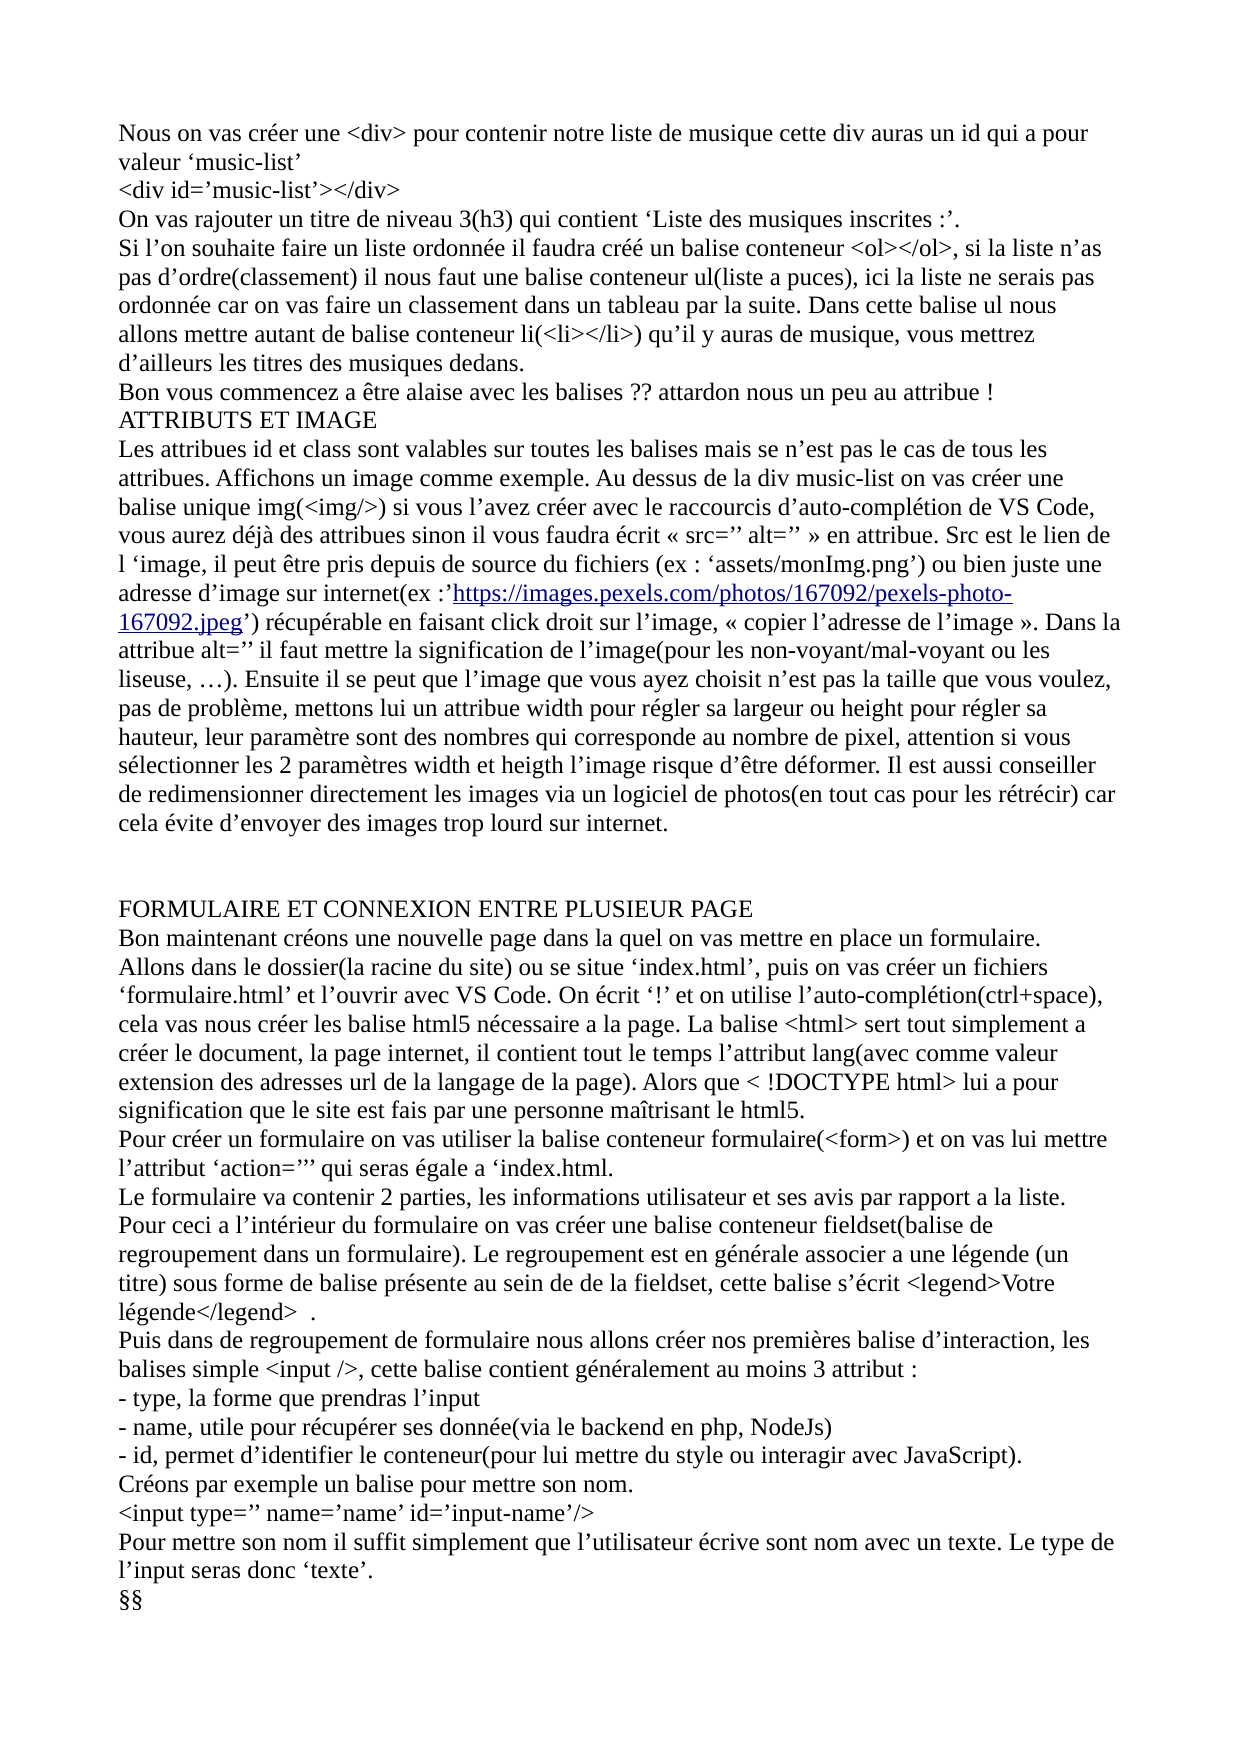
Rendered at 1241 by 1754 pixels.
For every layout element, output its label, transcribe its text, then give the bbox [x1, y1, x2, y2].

text Pour mettre son nom il suffit simplement que l’utilisateur écrive sont nom avec un texte. Le type de l’input seras donc ‘texte’. [118, 1527, 1122, 1584]
text - id, permet d’identifier le conteneur(pour lui mettre du style ou interagir avec JavaScript). [118, 1441, 1122, 1469]
text <input type=’’ name=’name’ id=’input-name’/> [118, 1498, 1122, 1527]
text Allons dans le dossier(la racine du site) ou se situe ‘index.html’, puis on vas créer un fichiers ‘formulaire.html’ et l’ouvrir avec VS Code. On écrit ‘!’ et on utilise l’auto-complétion(ctrl+space), cela vas nous créer les balise html5 nécessaire a la page. La balise <html> sert tout simplement a créer le document, la page internet, il contient tout le temps l’attribut lang(avec comme valeur extension des adresses url de la langage de la page). Alors que < !DOCTYPE html> lui a pour signification que le site est fais par une personne maîtrisant le html5. [118, 952, 1122, 1124]
text Puis dans de regroupement de formulaire nous allons créer nos premières balise d’interaction, les balises simple <input />, cette balise contient généralement au moins 3 attribut : [118, 1326, 1122, 1383]
text Bon vous commencez a être alaise avec les balises ?? attardon nous un peu au attribue ! [118, 377, 1122, 406]
text Bon maintenant créons une nouvelle page dans la quel on vas mettre en place un formulaire. [118, 923, 1122, 952]
text ATTRIBUTS ET IMAGE [118, 406, 1122, 434]
text Pour créer un formulaire on vas utiliser la balise conteneur formulaire(<form>) et on vas lui mettre l’attribut ‘action=’’’ qui seras égale a ‘index.html. [118, 1124, 1122, 1182]
text Si l’on souhaite faire un liste ordonnée il faudra créé un balise conteneur <ol></ol>, si la liste n’as pas d’ordre(classement) il nous faut une balise conteneur ul(liste a puces), ici la liste ne serais pas ordonnée car on vas faire un classement dans un tableau par la suite. Dans cette balise ul nous allons mettre autant de balise conteneur li(<li></li>) qu’il y auras de musique, vous mettrez d’ailleurs les titres des musiques dedans. [118, 233, 1122, 377]
text Les attribues id et class sont valables sur toutes les balises mais se n’est pas le cas de tous les attribues. Affichons un image comme exemple. Au dessus de la div music-list on vas créer une balise unique img(<img/>) si vous l’avez créer avec le raccourcis d’auto-complétion de VS Code, vous aurez déjà des attribues sinon il vous faudra écrit « src=’’ alt=’’ » en attribue. Src est le lien de l ‘image, il peut être pris depuis de source du fichiers (ex : ‘assets/monImg.png’) ou bien juste une adresse d’image sur internet(ex :’https://images.pexels.com/photos/167092/pexels-photo-167092.jpeg’) récupérable en faisant click droit sur l’image, « copier l’adresse de l’image ». Dans la attribue alt=’’ il faut mettre la signification de l’image(pour les non-voyant/mal-voyant ou les liseuse, …). Ensuite il se peut que l’image que vous ayez choisit n’est pas la taille que vous voulez, pas de problème, mettons lui un attribue width pour régler sa largeur ou height pour régler sa hauteur, leur paramètre sont des nombres qui corresponde au nombre de pixel, attention si vous sélectionner les 2 paramètres width et heigth l’image risque d’être déformer. Il est aussi conseiller de redimensionner directement les images via un logiciel de photos(en tout cas pour les rétrécir) car cela évite d’envoyer des images trop lourd sur internet. [118, 434, 1122, 837]
text FORMULAIRE ET CONNEXION ENTRE PLUSIEUR PAGE [118, 894, 1122, 923]
text On vas rajouter un titre de niveau 3(h3) qui contient ‘Liste des musiques inscrites :’. [118, 204, 1122, 233]
text - type, la forme que prendras l’input [118, 1383, 1122, 1412]
text §§ [118, 1584, 1122, 1613]
text Le formulaire va contenir 2 parties, les informations utilisateur et ses avis par rapport a la liste. [118, 1182, 1122, 1211]
text <div id=’music-list’></div> [118, 176, 1122, 204]
text Créons par exemple un balise pour mettre son nom. [118, 1469, 1122, 1498]
text Pour ceci a l’intérieur du formulaire on vas créer une balise conteneur fieldset(balise de regroupement dans un formulaire). Le regroupement est en générale associer a une légende (un titre) sous forme de balise présente au sein de de la fieldset, cette balise s’écrit <legend>Votre légende</legend> . [118, 1211, 1122, 1326]
text Nous on vas créer une <div> pour contenir notre liste de musique cette div auras un id qui a pour valeur ‘music-list’ [118, 118, 1122, 176]
text - name, utile pour récupérer ses donnée(via le backend en php, NodeJs) [118, 1412, 1122, 1441]
